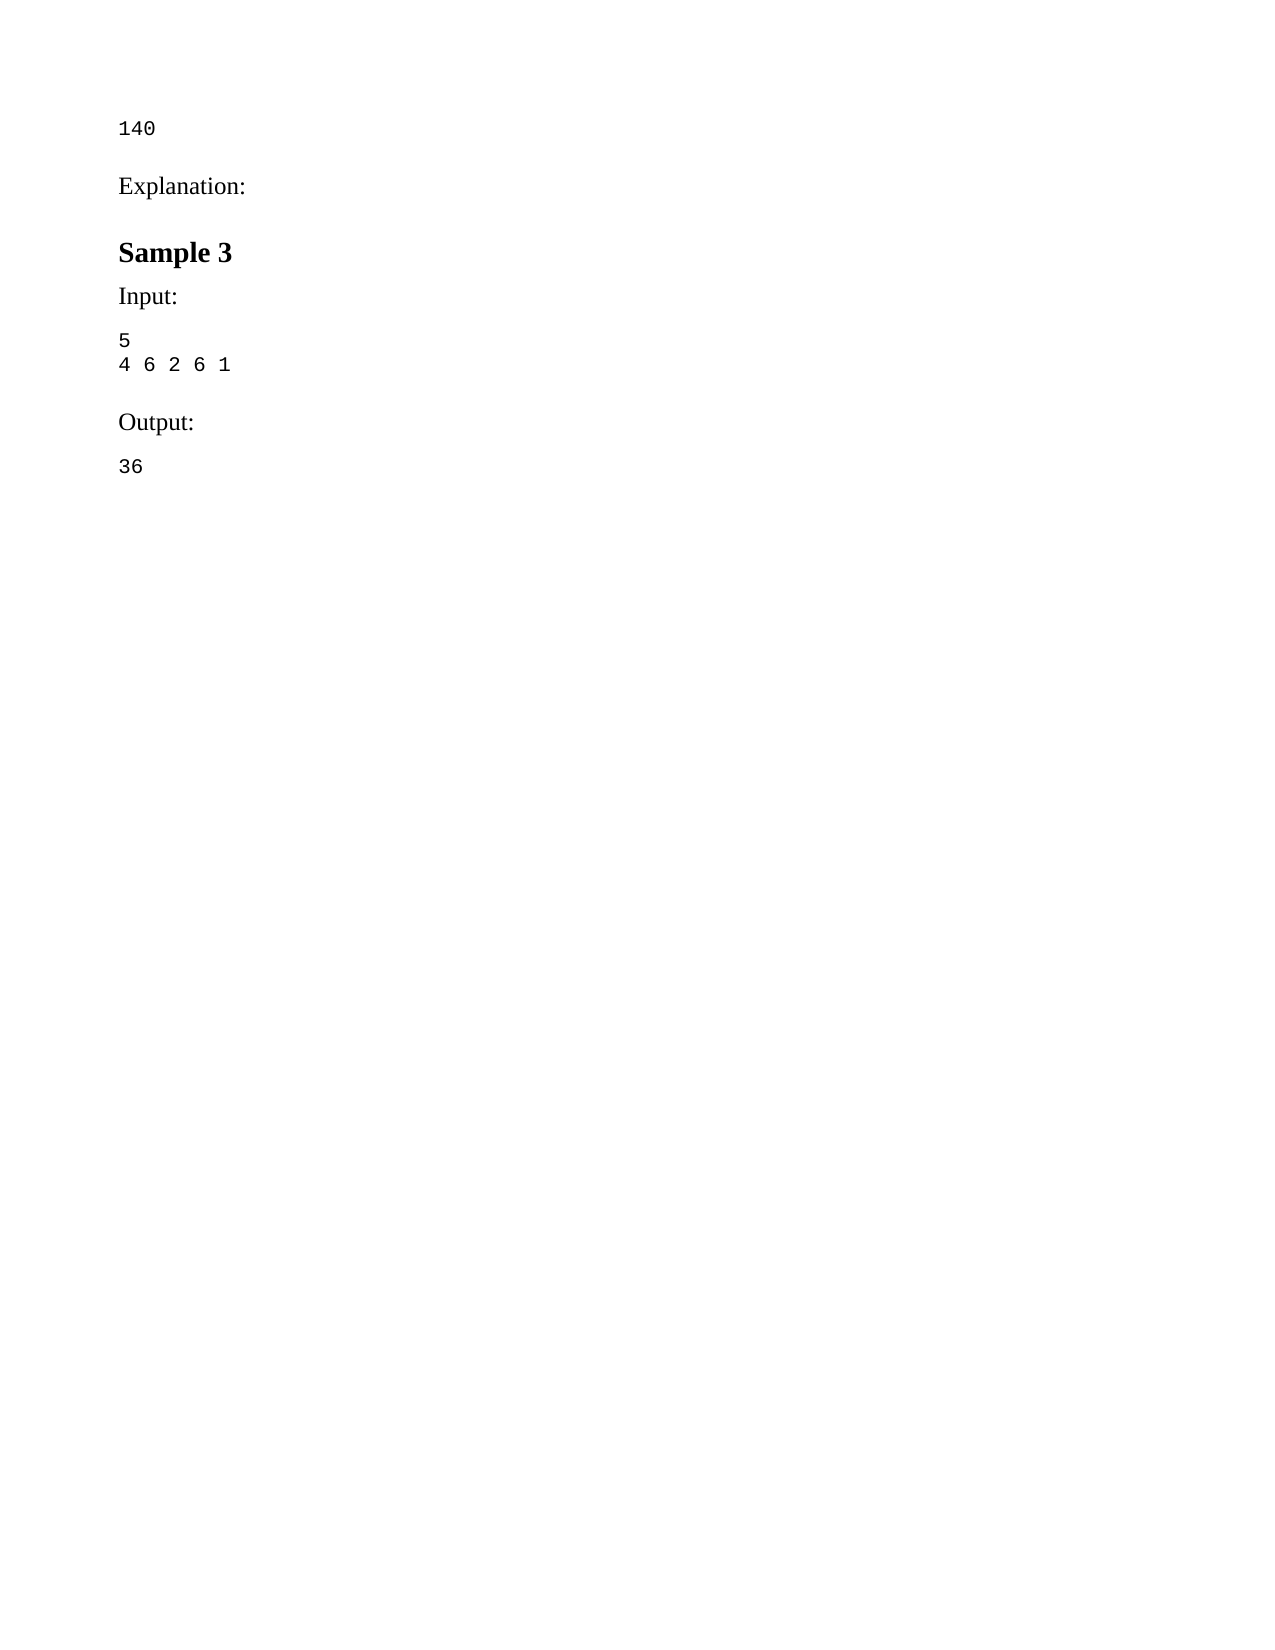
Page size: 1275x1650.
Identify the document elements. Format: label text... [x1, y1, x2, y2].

text 36 [118, 456, 1157, 479]
text Explanation: [118, 171, 1157, 200]
text 140 [118, 118, 1157, 142]
subtitle Sample 3 [118, 235, 1157, 268]
text 5 [118, 330, 1157, 354]
text Output: [118, 407, 1157, 436]
text Input: [118, 281, 1157, 310]
text 4 6 2 6 1 [118, 354, 1157, 377]
